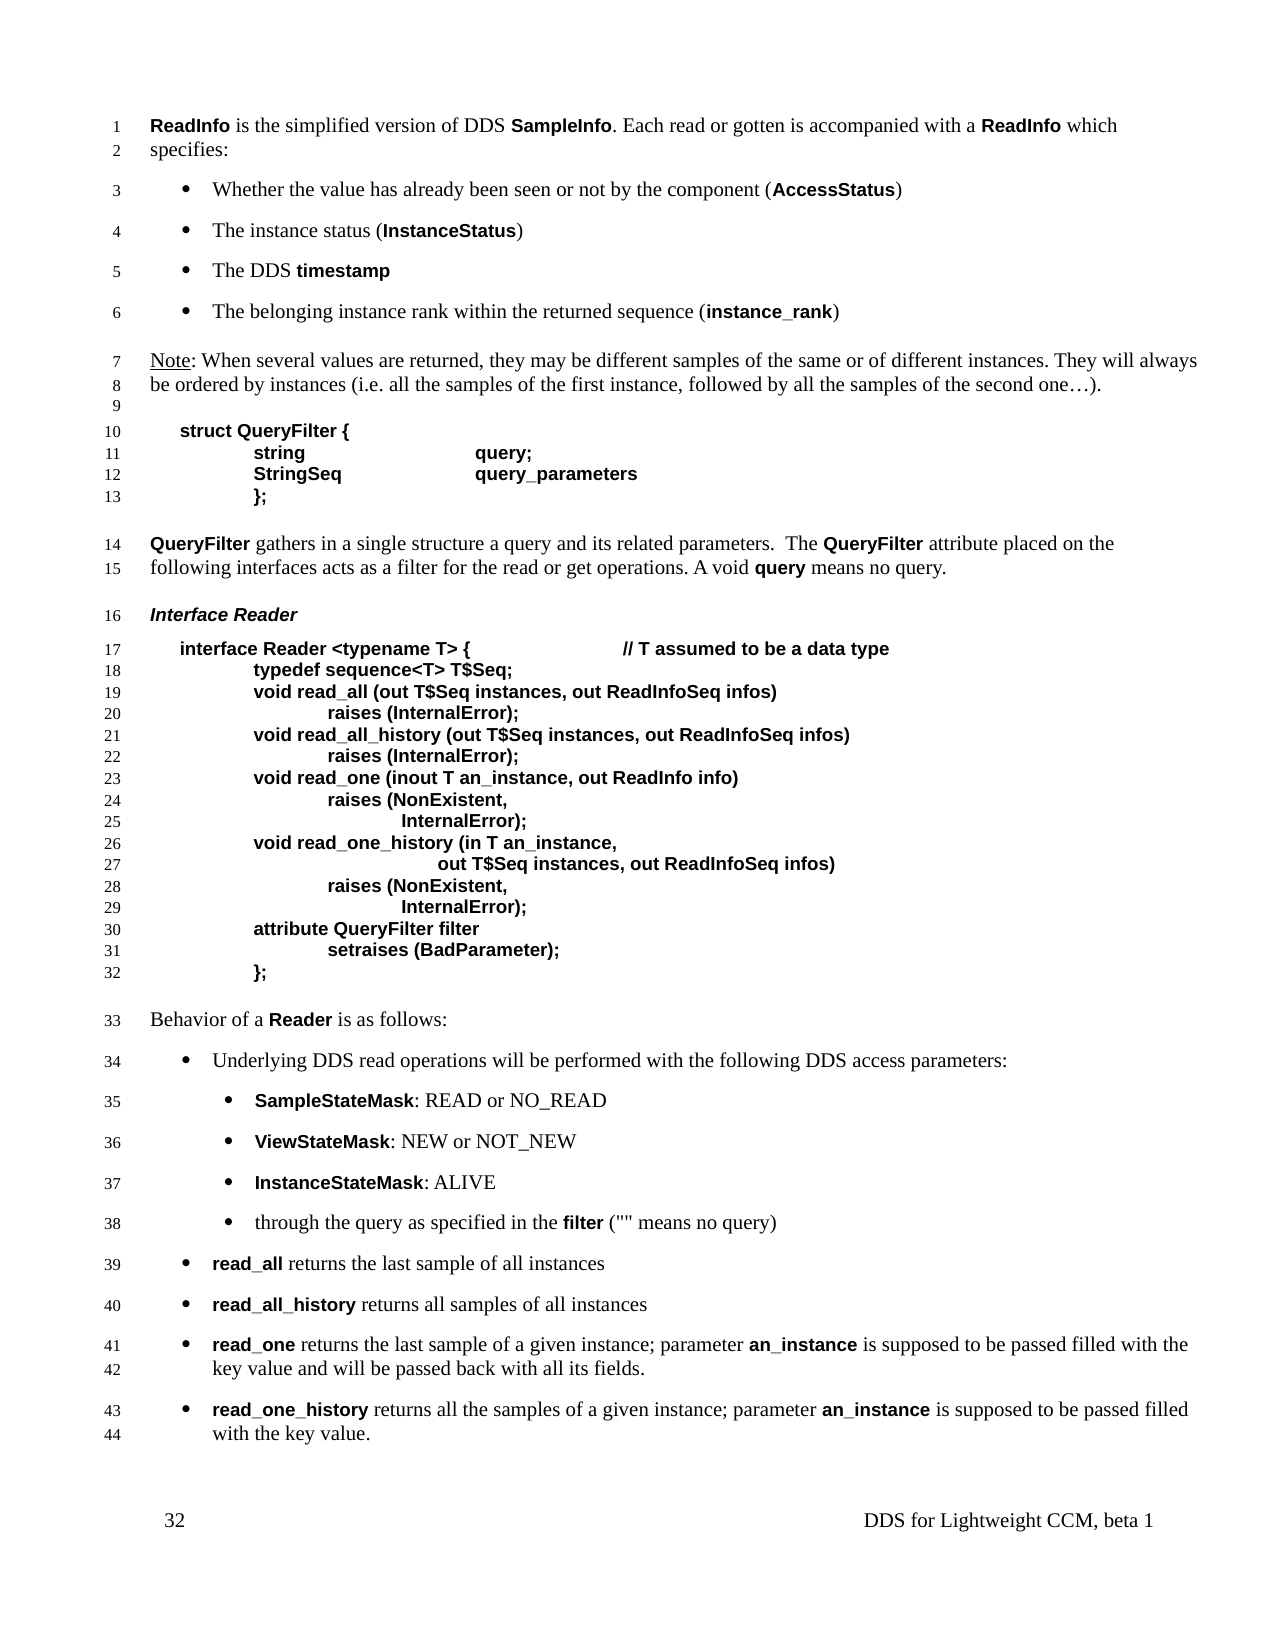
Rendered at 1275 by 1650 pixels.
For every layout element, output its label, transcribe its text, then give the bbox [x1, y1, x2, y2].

text raises (NonExistent, [179, 788, 1200, 810]
text typedef sequence<T> T$Seq; [179, 659, 1200, 681]
list read_all returns the last sample of all instances [182, 1251, 1200, 1275]
text QueryFilter gathers in a single structure a query and its related parameters. The QueryFilter attribute placed on the following interfaces acts as a filter for the read or get operations. A void query means no query. [150, 531, 1200, 579]
text StringSeq query_parameters [179, 463, 1200, 485]
list InstanceStateMask: ALIVE [225, 1170, 1186, 1194]
subtitle Interface Reader [150, 604, 1200, 626]
text raises (InternalError); [179, 702, 1200, 724]
text string query; [179, 442, 1200, 463]
text }; [179, 961, 1200, 982]
text raises (InternalError); [179, 745, 1200, 767]
text InternalError); [179, 896, 1200, 918]
text InternalError); [179, 810, 1200, 831]
text raises (NonExistent, [179, 874, 1200, 896]
text interface Reader <typename T> { // T assumed to be a data type [179, 637, 1200, 659]
text attribute QueryFilter filter [179, 918, 1200, 939]
list read_one returns the last sample of a given instance; parameter an_instance is supposed to be passed filled with the key value and will be passed back with all its fields. [182, 1332, 1200, 1380]
list ViewStateMask: NEW or NOT_NEW [225, 1129, 1186, 1153]
list through the query as specified in the filter ("" means no query) [225, 1210, 1186, 1234]
list Underlying DDS read operations will be performed with the following DDS access parameters: [182, 1048, 1200, 1072]
list The DDS timestamp [182, 258, 1200, 282]
text void read_all (out T$Seq instances, out ReadInfoSeq infos) [179, 681, 1200, 702]
text Note: When several values are returned, they may be different samples of the same or of different instances. They will always be ordered by instances (i.e. all the samples of the first instance, followed by all the samples of the second one…). [150, 348, 1200, 396]
list SampleStateMask: READ or NO_READ [225, 1088, 1186, 1112]
list read_one_history returns all the samples of a given instance; parameter an_instance is supposed to be passed filled with the key value. [182, 1397, 1200, 1445]
text void read_one_history (in T an_instance, [179, 831, 1200, 853]
list read_all_history returns all samples of all instances [182, 1292, 1200, 1316]
text Behavior of a Reader is as follows: [150, 1007, 1200, 1031]
text void read_one (inout T an_instance, out ReadInfo info) [179, 767, 1200, 788]
text struct QueryFilter { [179, 420, 1200, 442]
text void read_all_history (out T$Seq instances, out ReadInfoSeq infos) [179, 724, 1200, 745]
text setraises (BadParameter); [179, 939, 1200, 961]
text out T$Seq instances, out ReadInfoSeq infos) [179, 853, 1200, 874]
list The belonging instance rank within the returned sequence (instance_rank) [182, 299, 1200, 323]
text }; [179, 485, 1200, 506]
list The instance status (InstanceStatus) [182, 218, 1200, 242]
text ReadInfo is the simplified version of DDS SampleInfo. Each read or gotten is accompanied with a ReadInfo which specifies: [150, 112, 1200, 161]
list Whether the value has already been seen or not by the component (AccessStatus) [182, 177, 1200, 201]
